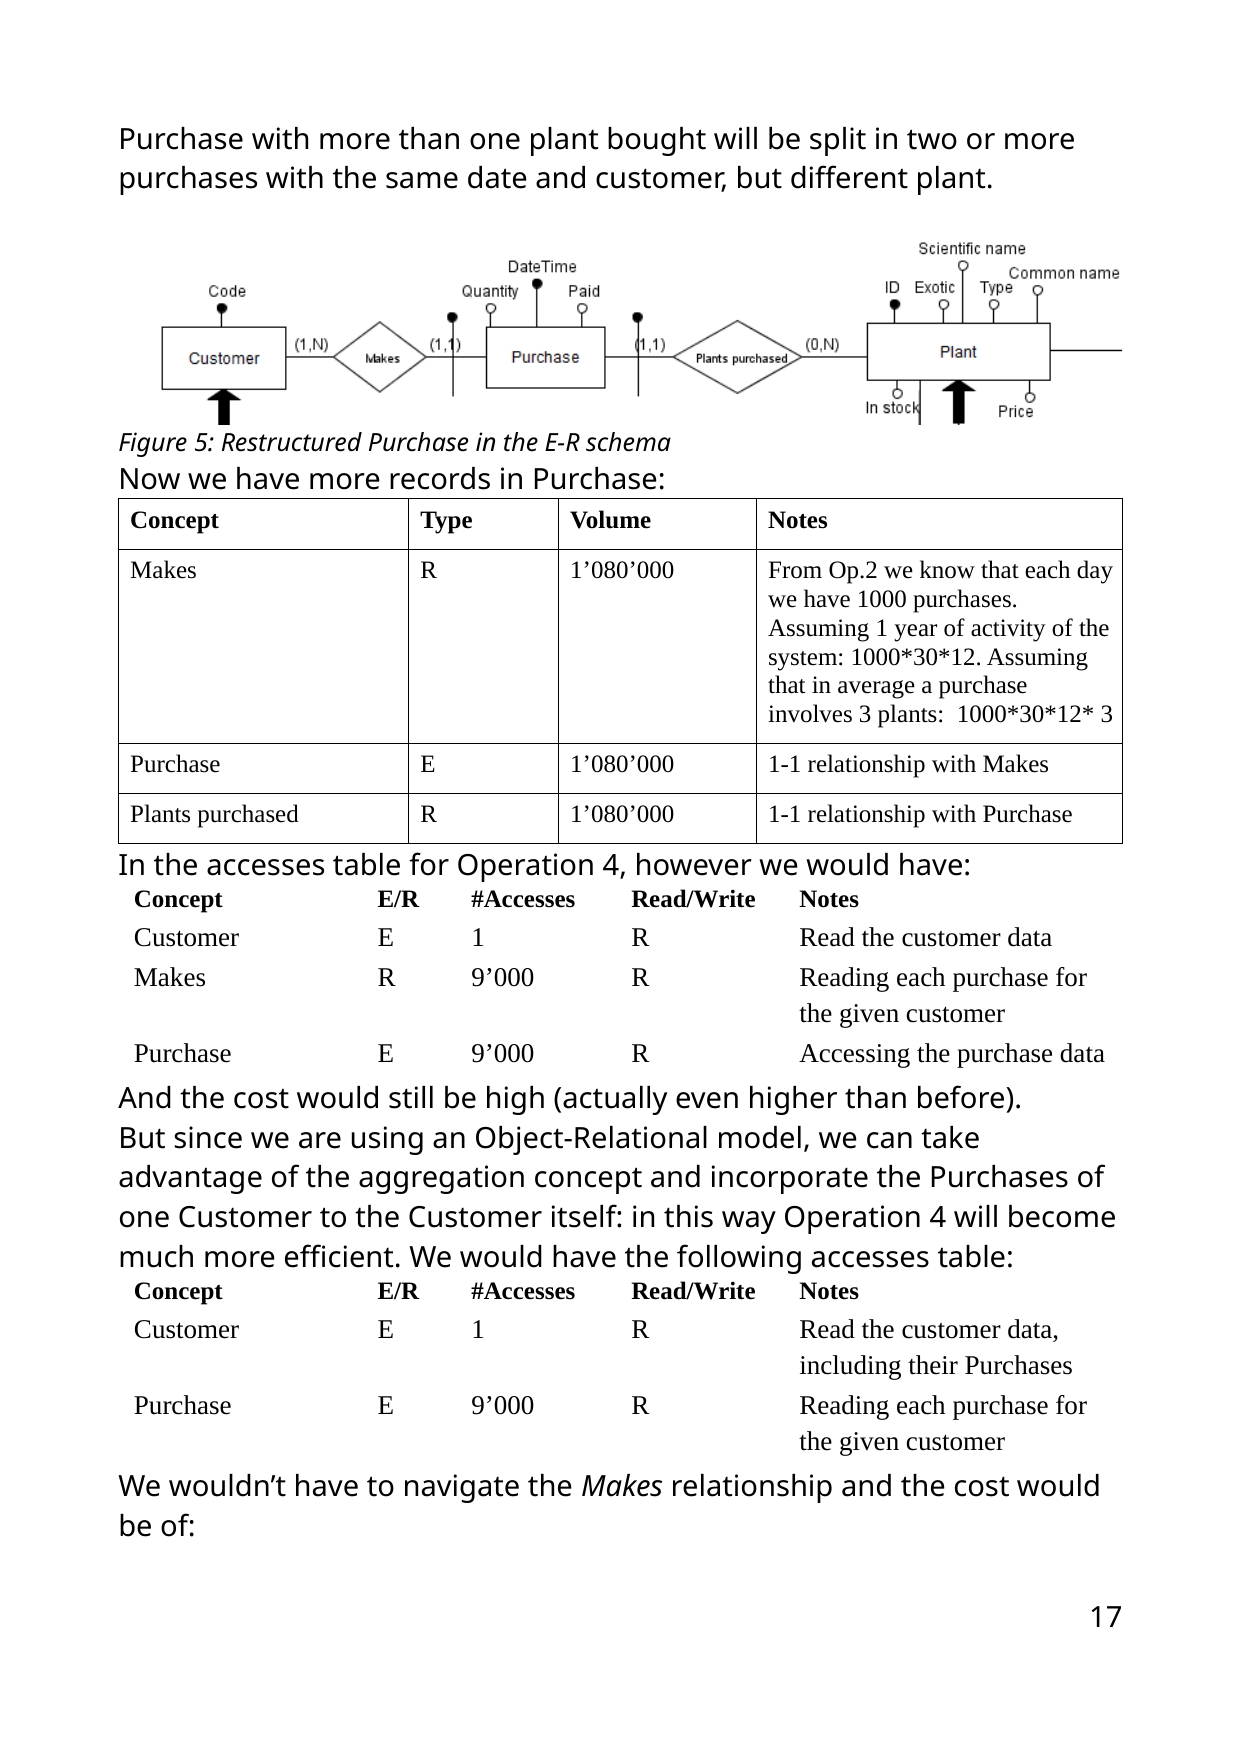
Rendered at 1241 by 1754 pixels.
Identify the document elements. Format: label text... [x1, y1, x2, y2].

table_cell E [371, 921, 465, 961]
table_header Read/Write [625, 884, 793, 921]
table_cell E [371, 1037, 465, 1077]
table_cell 1’080’000 [559, 550, 756, 742]
text In the accesses table for Operation 4, however we would have: [118, 844, 1122, 884]
table_cell 9’000 [465, 961, 625, 1037]
table_header Concept [128, 1276, 371, 1313]
table_cell R [625, 1389, 793, 1465]
table_header Concept [119, 499, 408, 548]
table_cell 9’000 [465, 1389, 625, 1465]
table_cell Read the customer data [793, 921, 1122, 961]
table_cell Accessing the purchase data [793, 1037, 1122, 1077]
picture [118, 210, 1123, 425]
table_cell R [625, 921, 793, 961]
table_cell Read the customer data, including their Purchases [793, 1314, 1122, 1389]
table_cell E [371, 1389, 465, 1465]
table_cell R [625, 961, 793, 1037]
table_header #Accesses [465, 884, 625, 921]
table_header E/R [371, 1276, 465, 1313]
table_cell 1’080’000 [559, 794, 756, 843]
table_header E/R [371, 884, 465, 921]
table_cell Customer [128, 921, 371, 961]
text We wouldn’t have to navigate the Makes relationship and the cost would be of: [118, 1465, 1122, 1544]
table_cell From Op.2 we know that each day we have 1000 purchases. Assuming 1 year of activity of the system: 1000*30*12. Assuming that in average a purchase involves 3 plants: 1000*30*12* 3 [757, 550, 1122, 742]
table_header Volume [559, 499, 756, 548]
table_cell Purchase [119, 744, 408, 793]
table_cell Makes [119, 550, 408, 742]
table_cell Plants purchased [119, 794, 408, 843]
table_cell R [625, 1314, 793, 1389]
table_cell Customer [128, 1314, 371, 1389]
table_cell Purchase [128, 1389, 371, 1465]
text Now we have more records in Purchase: [118, 459, 1122, 498]
table_cell Reading each purchase for the given customer [793, 961, 1122, 1037]
table_cell R [409, 550, 558, 742]
table_cell E [371, 1314, 465, 1389]
table_cell Purchase [128, 1037, 371, 1077]
table_header Notes [793, 884, 1122, 921]
text Purchase with more than one plant bought will be split in two or more purchases with the same date and customer, but different plant. [118, 118, 1122, 197]
table_cell 1’080’000 [559, 744, 756, 793]
table_cell R [625, 1037, 793, 1077]
table_cell 9’000 [465, 1037, 625, 1077]
table_header Notes [757, 499, 1122, 548]
text [118, 197, 1122, 210]
table_cell 1 [465, 921, 625, 961]
table_header Notes [793, 1276, 1122, 1313]
table_header Concept [128, 884, 371, 921]
table_header Type [409, 499, 558, 548]
table_cell R [371, 961, 465, 1037]
text But since we are using an Object-Relational model, we can take advantage of the aggregation concept and incorporate the Purchases of one Customer to the Customer itself: in this way Operation 4 will become much more efficient. We would have the following accesses table: [118, 1117, 1122, 1276]
table_cell Makes [128, 961, 371, 1037]
table_cell R [409, 794, 558, 843]
table_cell Reading each purchase for the given customer [793, 1389, 1122, 1465]
text And the cost would still be high (actually even higher than before). [118, 1077, 1122, 1117]
table_cell 1 [465, 1314, 625, 1389]
table_cell E [409, 744, 558, 793]
table_cell 1-1 relationship with Makes [757, 744, 1122, 793]
text Figure 5: Restructured Purchase in the E-R schema [118, 425, 1122, 459]
table_header Read/Write [625, 1276, 793, 1313]
table_header #Accesses [465, 1276, 625, 1313]
table_cell 1-1 relationship with Purchase [757, 794, 1122, 843]
